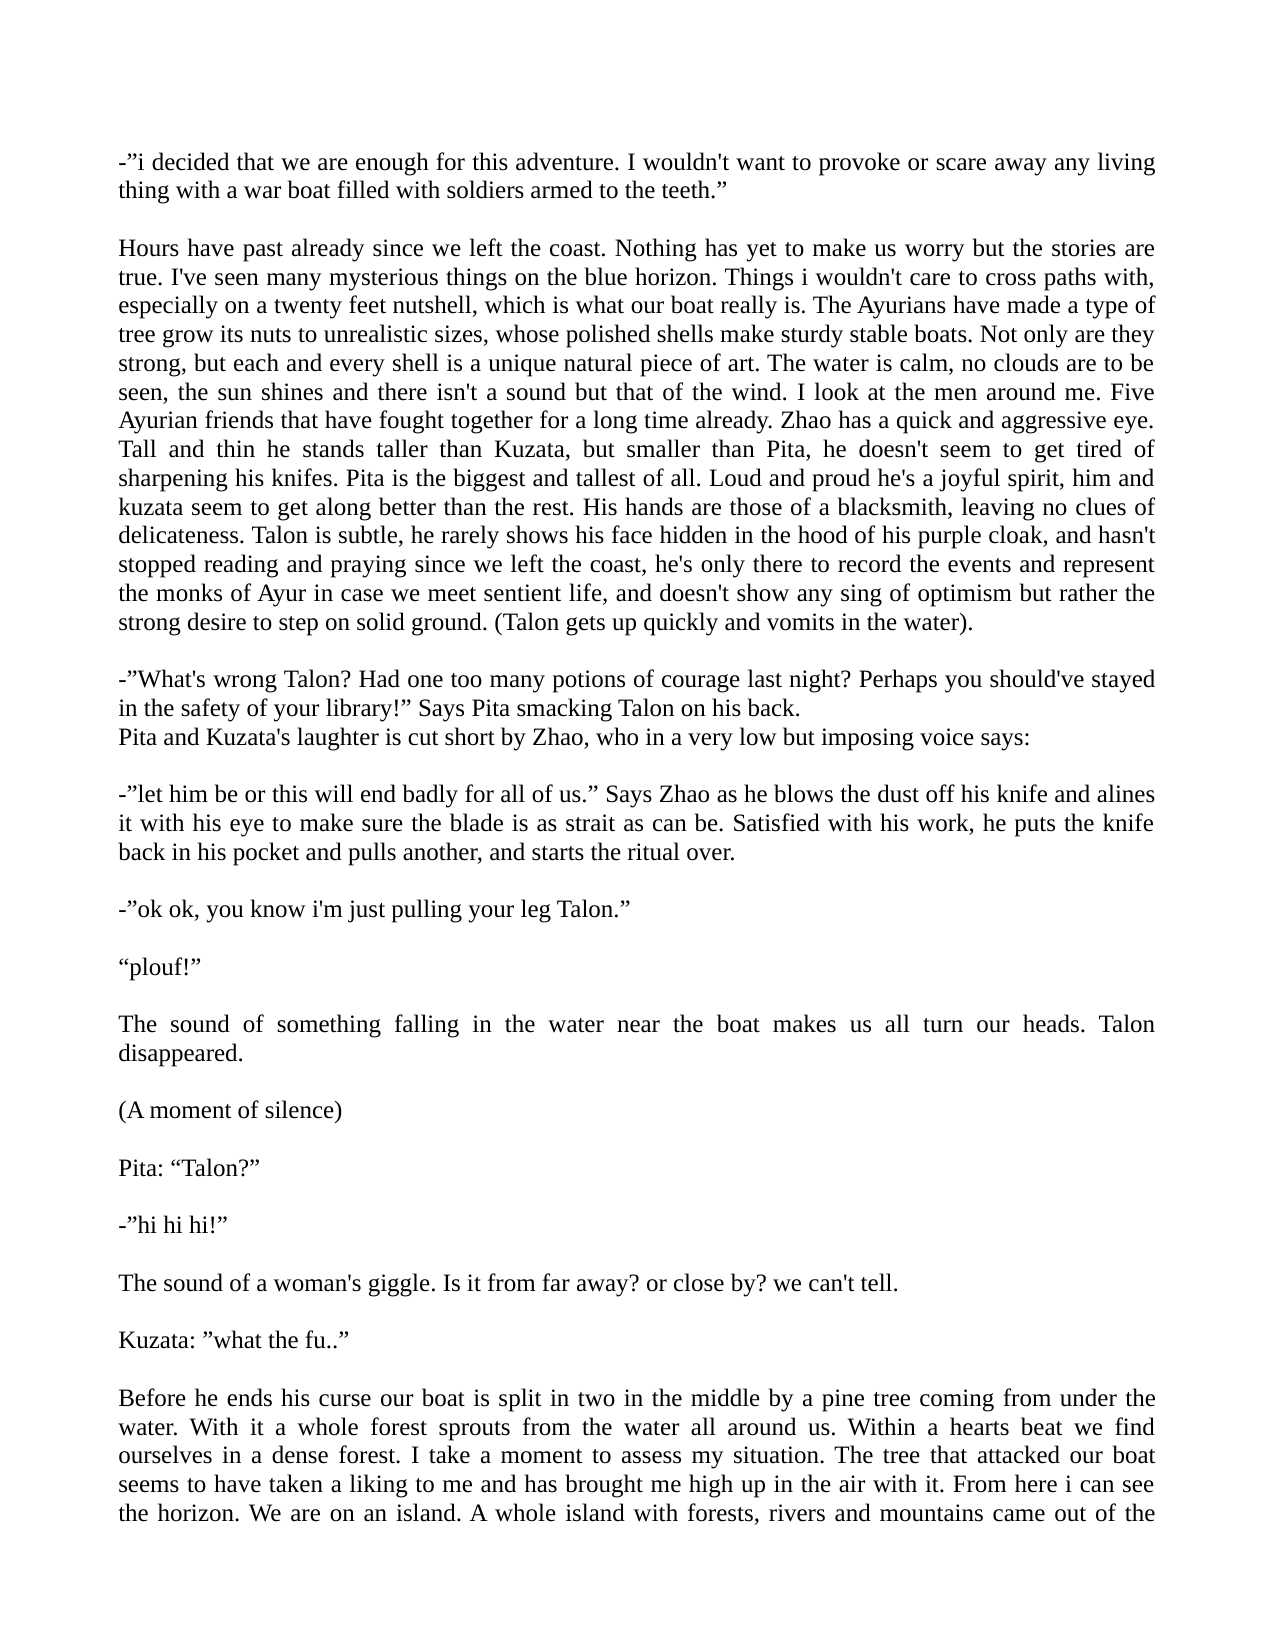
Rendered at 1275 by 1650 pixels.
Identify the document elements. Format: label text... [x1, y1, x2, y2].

text -”let him be or this will end badly for all of us.” Says Zhao as he blows the dust off his knife and alines it with his eye to make sure the blade is as strait as can be. Satisfied with his work, he puts the knife back in his pocket and pulls another, and starts the ritual over. [118, 779, 1157, 866]
text The sound of something falling in the water near the boat makes us all turn our heads. Talon disappeared. [118, 1009, 1157, 1067]
text -”i decided that we are enough for this adventure. I wouldn't want to provoke or scare away any living thing with a war boat filled with soldiers armed to the teeth.” [118, 147, 1157, 204]
text Kuzata: ”what the fu..” [118, 1326, 1157, 1354]
text -”hi hi hi!” [118, 1211, 1157, 1239]
text “plouf!” [118, 952, 1157, 981]
text Before he ends his curse our boat is split in two in the middle by a pine tree coming from under the water. With it a whole forest sprouts from the water all around us. Within a hearts beat we find ourselves in a dense forest. I take a moment to assess my situation. The tree that attacked our boat seems to have taken a liking to me and has brought me high up in the air with it. From here i can see the horizon. We are on an island. A whole island with forests, rivers and mountains came out of the [118, 1383, 1157, 1527]
text -”ok ok, you know i'm just pulling your leg Talon.” [118, 894, 1157, 923]
text -”What's wrong Talon? Had one too many potions of courage last night? Perhaps you should've stayed in the safety of your library!” Says Pita smacking Talon on his back. [118, 664, 1157, 722]
text The sound of a woman's giggle. Is it from far away? or close by? we can't tell. [118, 1268, 1157, 1297]
text Pita: “Talon?” [118, 1153, 1157, 1182]
text (A moment of silence) [118, 1096, 1157, 1124]
text Hours have past already since we left the coast. Nothing has yet to make us worry but the stories are true. I've seen many mysterious things on the blue horizon. Things i wouldn't care to cross paths with, especially on a twenty feet nutshell, which is what our boat really is. The Ayurians have made a type of tree grow its nuts to unrealistic sizes, whose polished shells make sturdy stable boats. Not only are they strong, but each and every shell is a unique natural piece of art. The water is calm, no clouds are to be seen, the sun shines and there isn't a sound but that of the wind. I look at the men around me. Five Ayurian friends that have fought together for a long time already. Zhao has a quick and aggressive eye. Tall and thin he stands taller than Kuzata, but smaller than Pita, he doesn't seem to get tired of sharpening his knifes. Pita is the biggest and tallest of all. Loud and proud he's a joyful spirit, him and kuzata seem to get along better than the rest. His hands are those of a blacksmith, leaving no clues of delicateness. Talon is subtle, he rarely shows his face hidden in the hood of his purple cloak, and hasn't stopped reading and praying since we left the coast, he's only there to record the events and represent the monks of Ayur in case we meet sentient life, and doesn't show any sing of optimism but rather the strong desire to step on solid ground. (Talon gets up quickly and vomits in the water). [118, 233, 1157, 636]
text Pita and Kuzata's laughter is cut short by Zhao, who in a very low but imposing voice says: [118, 722, 1157, 751]
